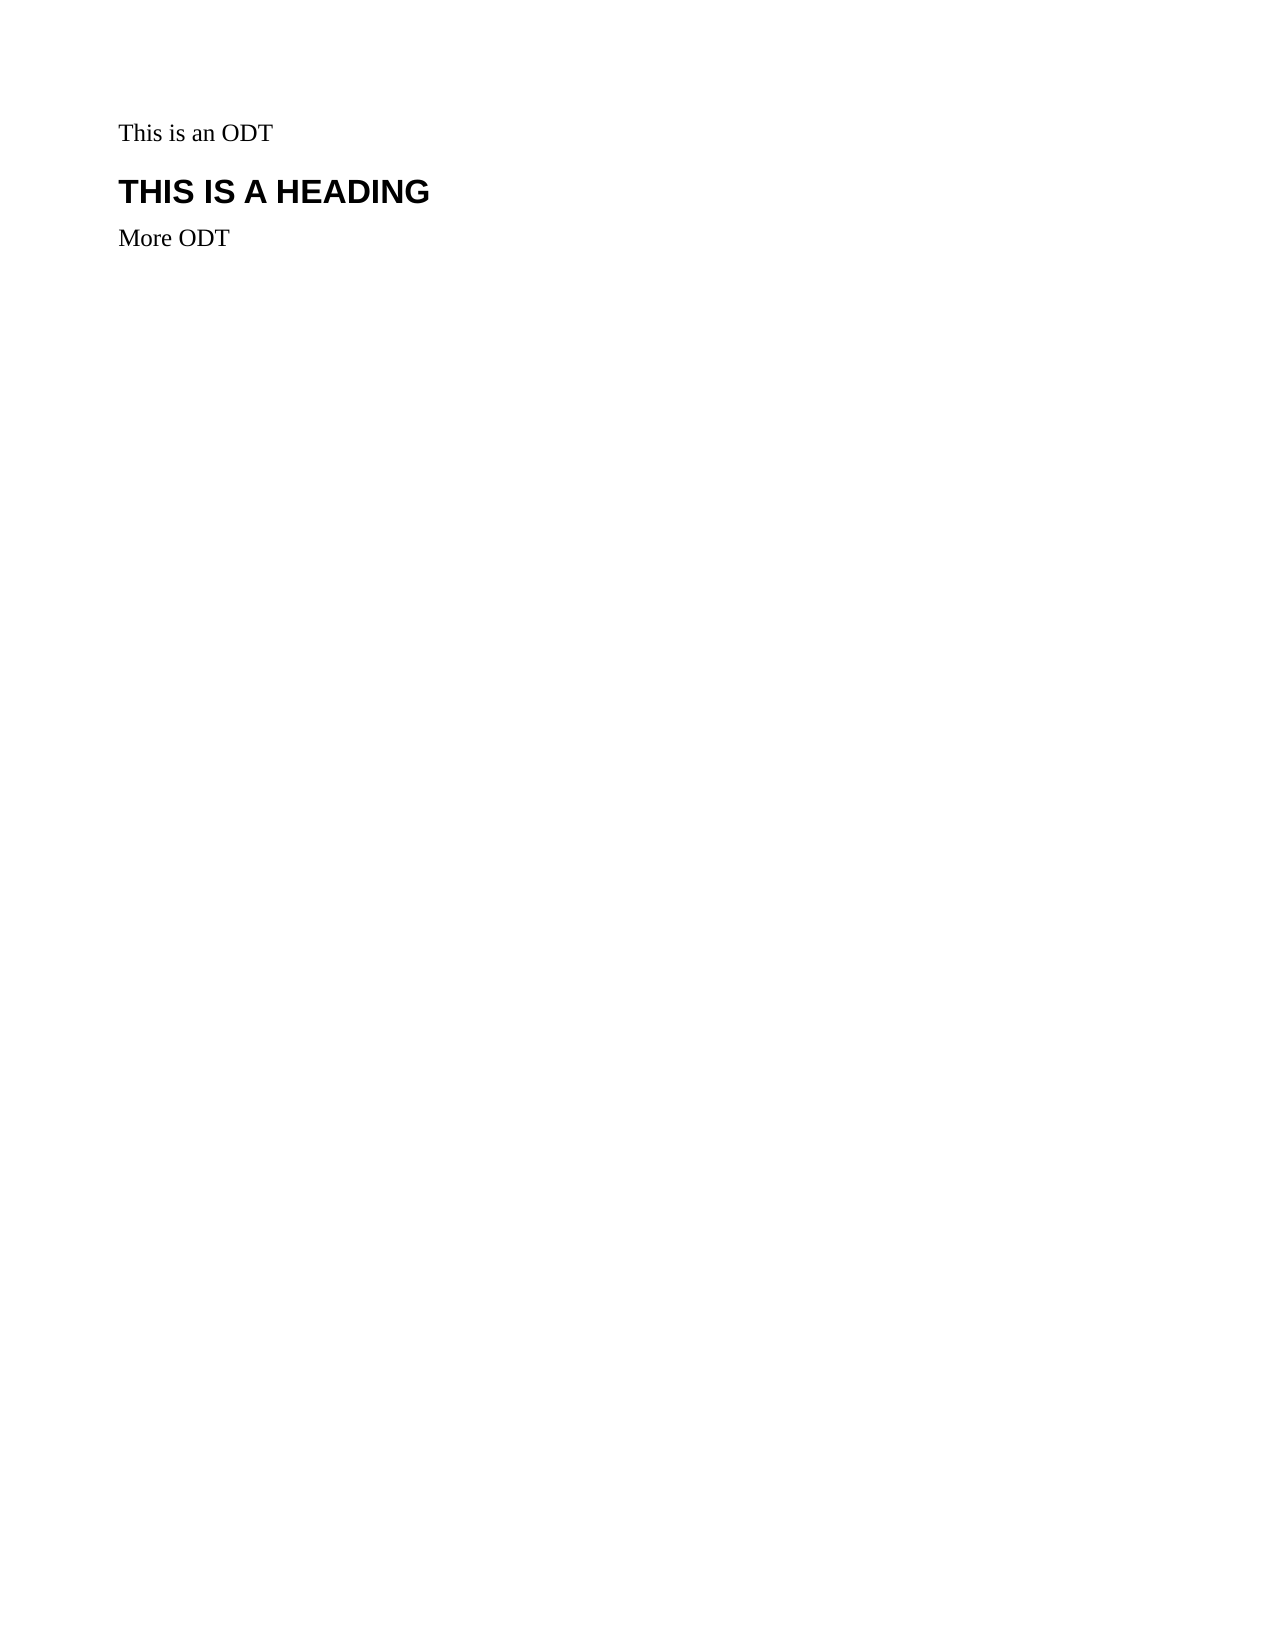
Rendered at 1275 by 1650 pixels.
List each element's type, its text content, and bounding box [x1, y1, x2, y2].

text More ODT [118, 223, 1157, 252]
text This is an ODT [118, 118, 1157, 147]
subtitle THIS IS A HEADING [118, 172, 1157, 211]
